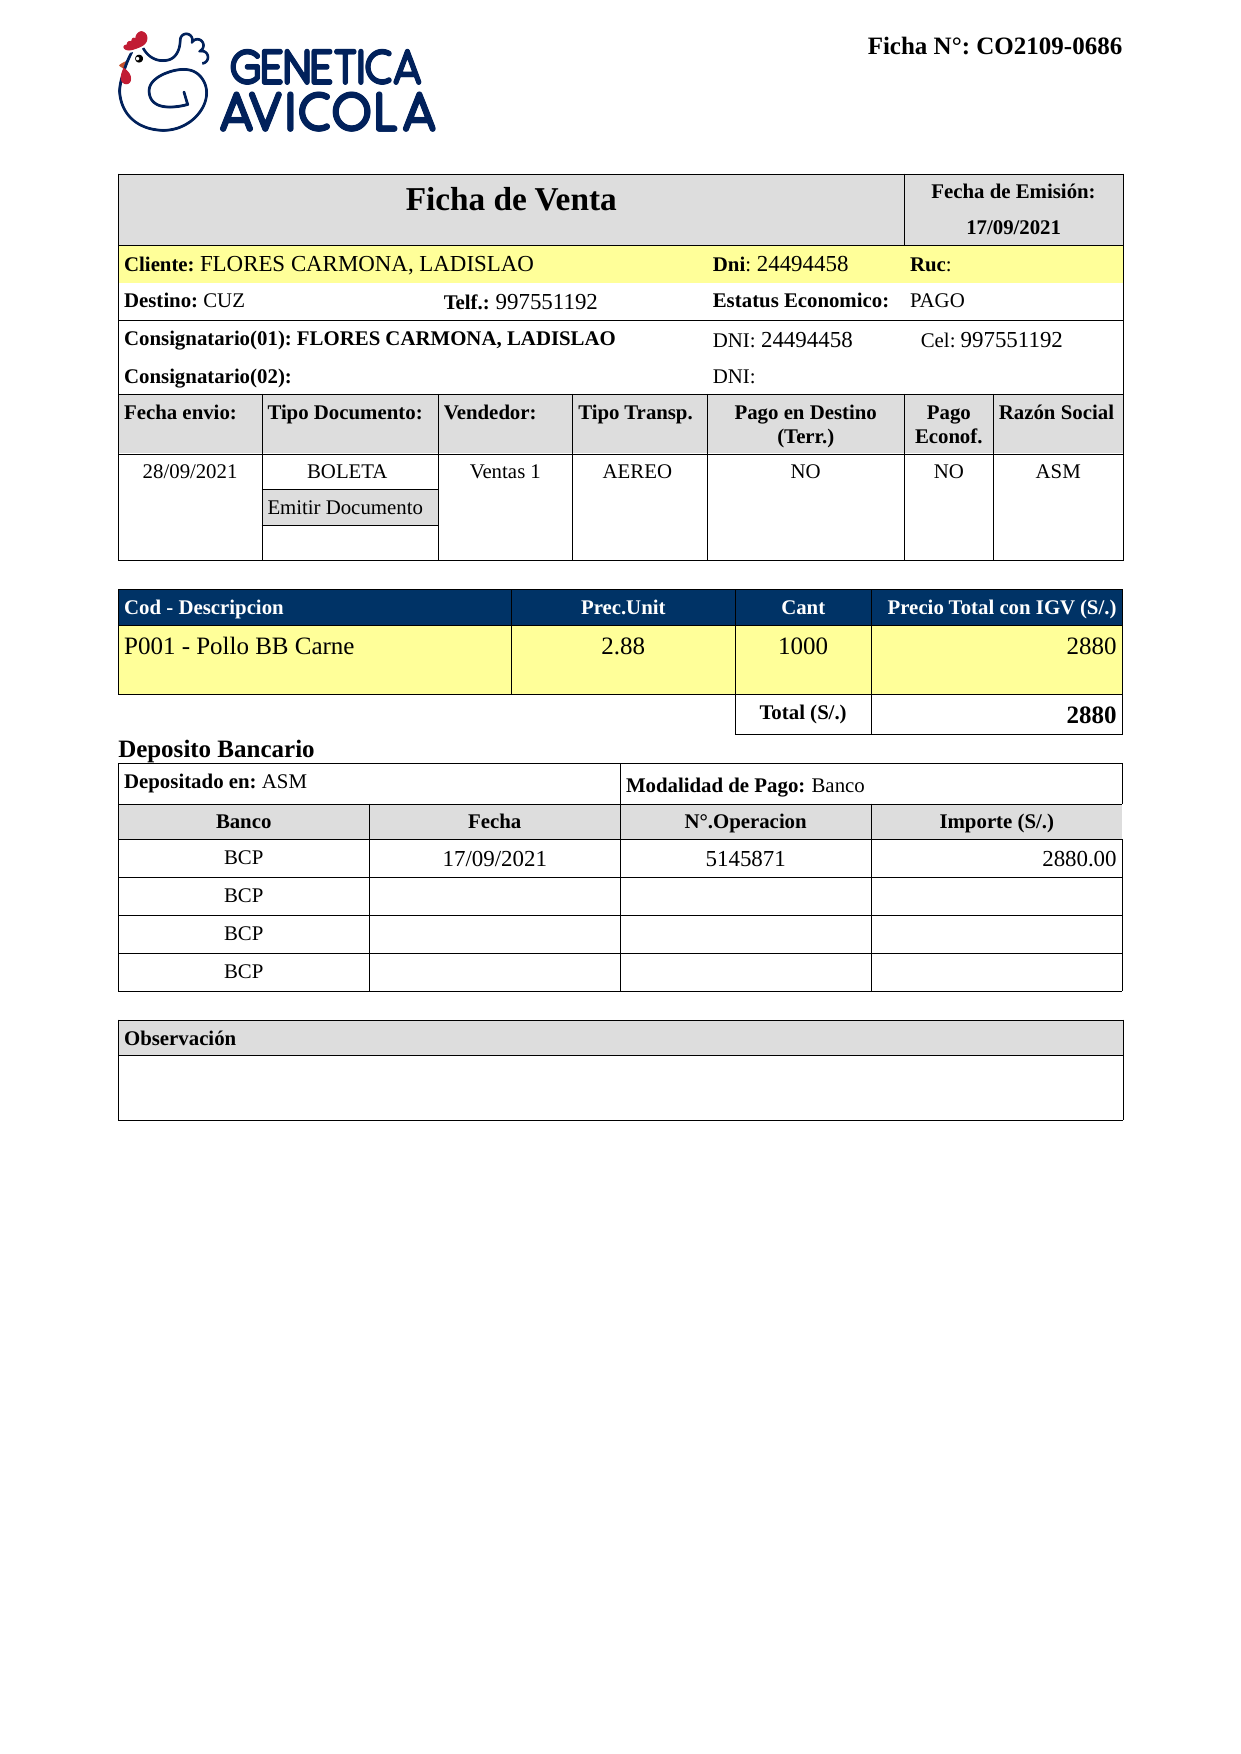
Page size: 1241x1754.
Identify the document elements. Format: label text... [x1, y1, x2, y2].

table_header Ficha de Venta [119, 175, 904, 245]
table_cell [370, 954, 620, 991]
table_cell 28/09/2021 [119, 455, 262, 560]
table_cell Total (S/.) [736, 695, 871, 734]
table_cell Telf.: 997551192 [438, 283, 707, 320]
table_cell N°.Operacion [621, 805, 871, 839]
table_header Cant [736, 590, 871, 625]
table_cell [621, 916, 871, 953]
table_cell Cel: 997551192 [915, 321, 1123, 358]
table_cell Consignatario(02): [119, 358, 707, 394]
table_cell [118, 695, 511, 734]
table_cell DNI: 24494458 [707, 321, 915, 358]
table_cell Fecha [370, 805, 620, 839]
table_cell [370, 916, 620, 953]
table_cell BCP [119, 878, 369, 915]
table_cell AEREO [573, 455, 707, 560]
table_cell Ruc: [904, 246, 1123, 283]
table_cell Vendedor: [439, 395, 572, 453]
table_header Modalidad de Pago: Banco [621, 764, 1122, 803]
table_cell Fecha envio: [119, 395, 262, 453]
table_cell Pago en Destino (Terr.) [708, 395, 904, 453]
table_cell BOLETA [263, 455, 438, 489]
table_cell BCP [119, 954, 369, 991]
table_cell NO [708, 455, 904, 560]
table_cell 1000 [736, 626, 871, 694]
table_header Precio Total con IGV (S/.) [872, 590, 1122, 625]
table_cell P001 - Pollo BB Carne [119, 626, 511, 694]
table_cell 17/09/2021 [370, 840, 620, 877]
table_cell 2880 [872, 626, 1122, 694]
table_cell [263, 526, 438, 560]
table_cell [872, 916, 1122, 953]
table_cell [621, 878, 871, 915]
table_cell [872, 878, 1122, 915]
table_header Observación [119, 1021, 1123, 1055]
table_cell 2880.00 [872, 840, 1122, 877]
table_cell 2880 [872, 695, 1122, 734]
table_cell [511, 695, 735, 734]
table_cell Tipo Transp. [573, 395, 707, 453]
text Deposito Bancario [118, 734, 1122, 763]
table_header Prec.Unit [512, 590, 735, 625]
table_cell Ventas 1 [439, 455, 572, 560]
table_cell [872, 954, 1122, 991]
table_cell Tipo Documento: [263, 395, 438, 453]
table_cell Estatus Economico: [707, 283, 904, 320]
table_header Depositado en: ASM [119, 764, 620, 803]
table_cell Emitir Documento [263, 490, 438, 525]
table_cell BCP [119, 916, 369, 953]
table_cell Banco [119, 805, 369, 839]
table_cell Pago Econof. [905, 395, 993, 453]
table_cell PAGO [904, 283, 1123, 320]
table_header Fecha de Emisión: [905, 175, 1123, 209]
table_cell 17/09/2021 [905, 209, 1123, 245]
table_cell Importe (S/.) [872, 805, 1122, 839]
table_cell BCP [119, 840, 369, 877]
table_cell Destino: CUZ [119, 283, 438, 320]
table_header Cod - Descripcion [119, 590, 511, 625]
picture [118, 31, 436, 132]
table_cell [370, 878, 620, 915]
table_cell [119, 1056, 1123, 1119]
table_cell ASM [994, 455, 1123, 560]
table_cell Dni: 24494458 [707, 246, 904, 283]
table_cell Cliente: FLORES CARMONA, LADISLAO [119, 246, 707, 283]
table_cell Razón Social [994, 395, 1123, 453]
table_cell 2.88 [512, 626, 735, 694]
table_cell 5145871 [621, 840, 871, 877]
table_cell NO [905, 455, 993, 560]
table_cell [621, 954, 871, 991]
table_cell Consignatario(01): FLORES CARMONA, LADISLAO [119, 321, 707, 358]
table_cell DNI: [707, 358, 1123, 394]
